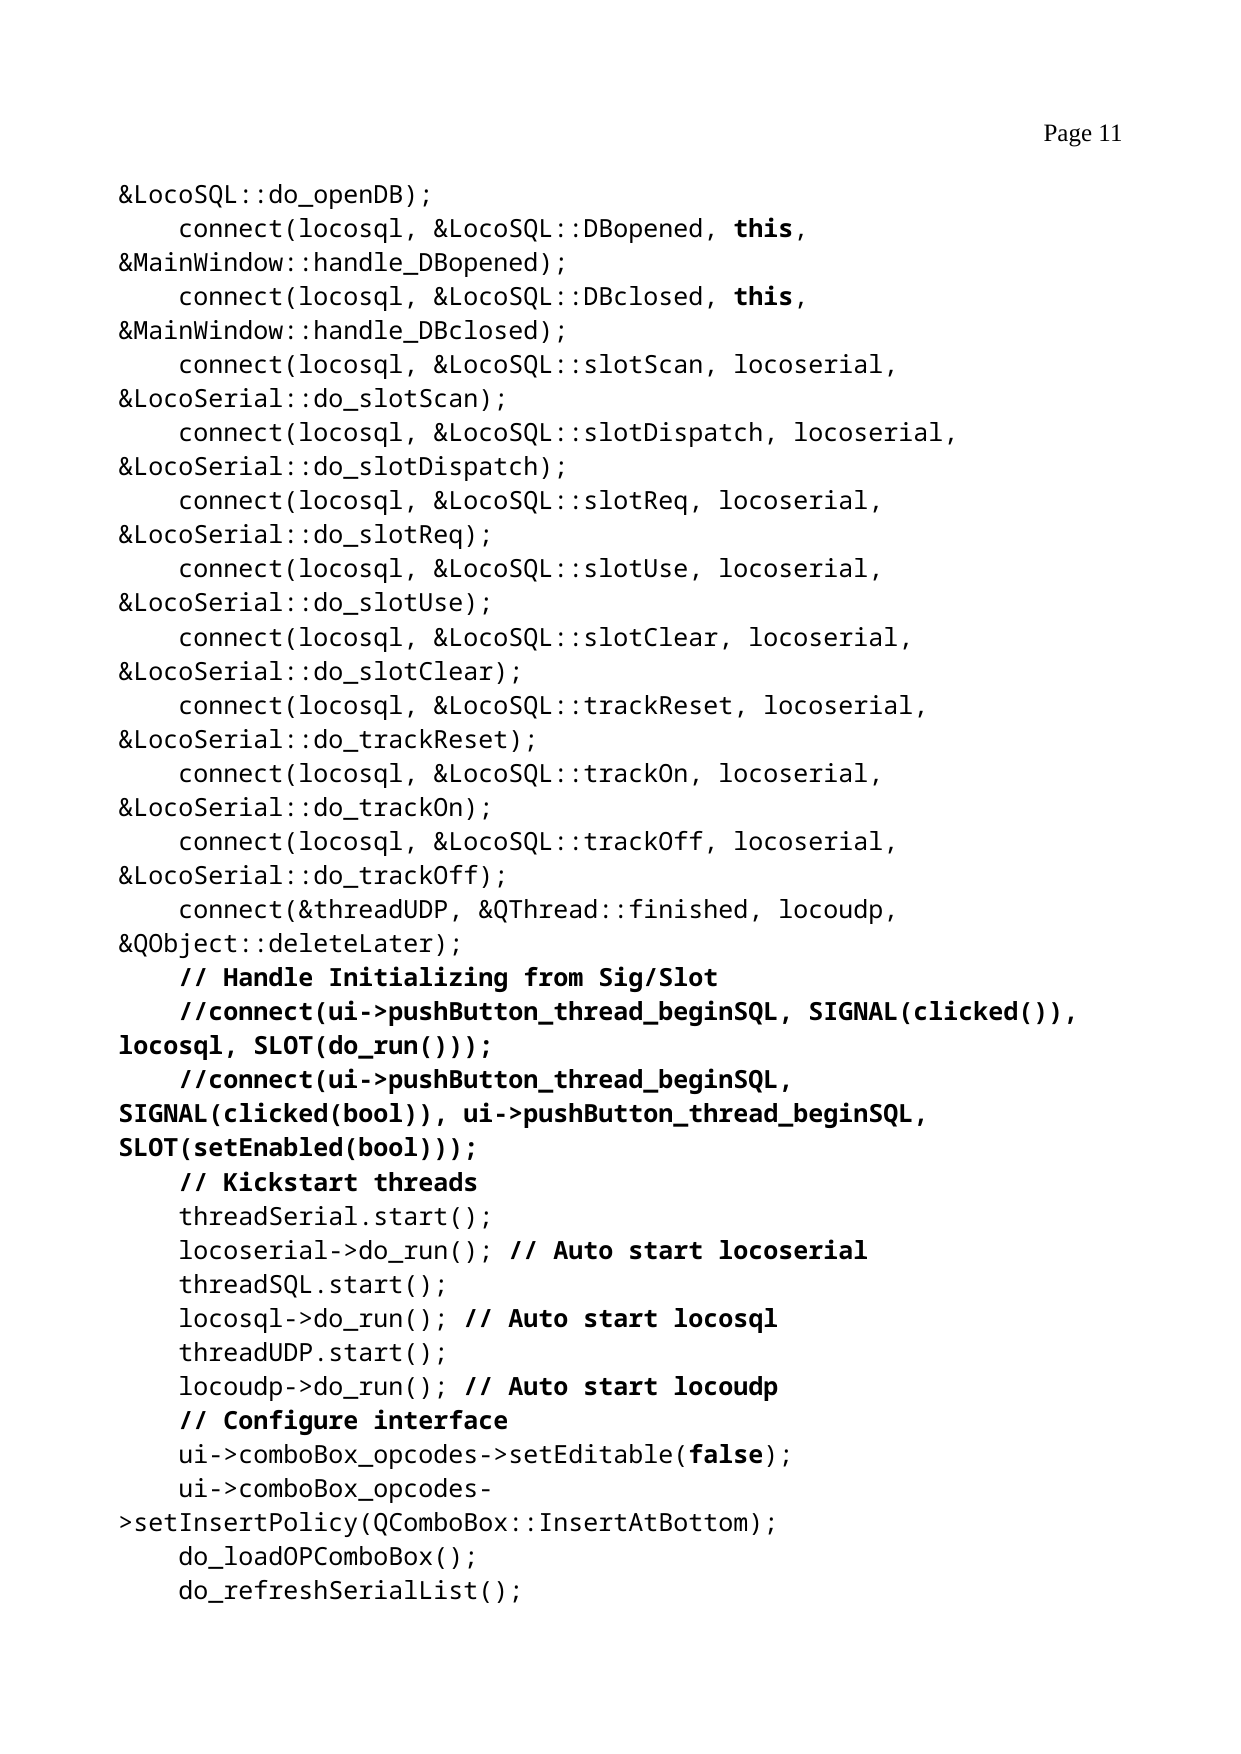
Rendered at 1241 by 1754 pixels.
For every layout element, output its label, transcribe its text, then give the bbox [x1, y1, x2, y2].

text connect(locosql, &LocoSQL::slotUse, locoserial, &LocoSerial::do_slotUse); [118, 551, 1122, 619]
text do_loadOPComboBox(); [118, 1539, 1122, 1573]
text do_refreshSerialList(); [118, 1573, 1122, 1607]
text // Handle Initializing from Sig/Slot [118, 960, 1122, 994]
text connect(&threadUDP, &QThread::finished, locoudp, &QObject::deleteLater); [118, 892, 1122, 960]
text &LocoSQL::do_openDB); [118, 176, 1122, 210]
text // Kickstart threads [118, 1164, 1122, 1198]
text //connect(ui->pushButton_thread_beginSQL, SIGNAL(clicked()), locosql, SLOT(do_run())); [118, 994, 1122, 1062]
text locosql->do_run(); // Auto start locosql [118, 1300, 1122, 1334]
text //connect(ui->pushButton_thread_beginSQL, SIGNAL(clicked(bool)), ui->pushButton_thread_beginSQL, SLOT(setEnabled(bool))); [118, 1062, 1122, 1164]
text threadUDP.start(); [118, 1334, 1122, 1368]
text threadSerial.start(); [118, 1198, 1122, 1232]
text // Configure interface [118, 1403, 1122, 1437]
text connect(locosql, &LocoSQL::trackOff, locoserial, &LocoSerial::do_trackOff); [118, 823, 1122, 892]
text connect(locosql, &LocoSQL::slotDispatch, locoserial, &LocoSerial::do_slotDispatch); [118, 415, 1122, 483]
text threadSQL.start(); [118, 1266, 1122, 1300]
text locoserial->do_run(); // Auto start locoserial [118, 1232, 1122, 1266]
text connect(locosql, &LocoSQL::DBopened, this, &MainWindow::handle_DBopened); [118, 210, 1122, 278]
text connect(locosql, &LocoSQL::slotClear, locoserial, &LocoSerial::do_slotClear); [118, 619, 1122, 687]
text ui->comboBox_opcodes->setEditable(false); [118, 1437, 1122, 1471]
text connect(locosql, &LocoSQL::slotReq, locoserial, &LocoSerial::do_slotReq); [118, 483, 1122, 551]
text connect(locosql, &LocoSQL::slotScan, locoserial, &LocoSerial::do_slotScan); [118, 347, 1122, 415]
text connect(locosql, &LocoSQL::trackOn, locoserial, &LocoSerial::do_trackOn); [118, 755, 1122, 823]
text connect(locosql, &LocoSQL::trackReset, locoserial, &LocoSerial::do_trackReset); [118, 687, 1122, 755]
text ui->comboBox_opcodes->setInsertPolicy(QComboBox::InsertAtBottom); [118, 1471, 1122, 1539]
text locoudp->do_run(); // Auto start locoudp [118, 1368, 1122, 1403]
text connect(locosql, &LocoSQL::DBclosed, this, &MainWindow::handle_DBclosed); [118, 278, 1122, 347]
